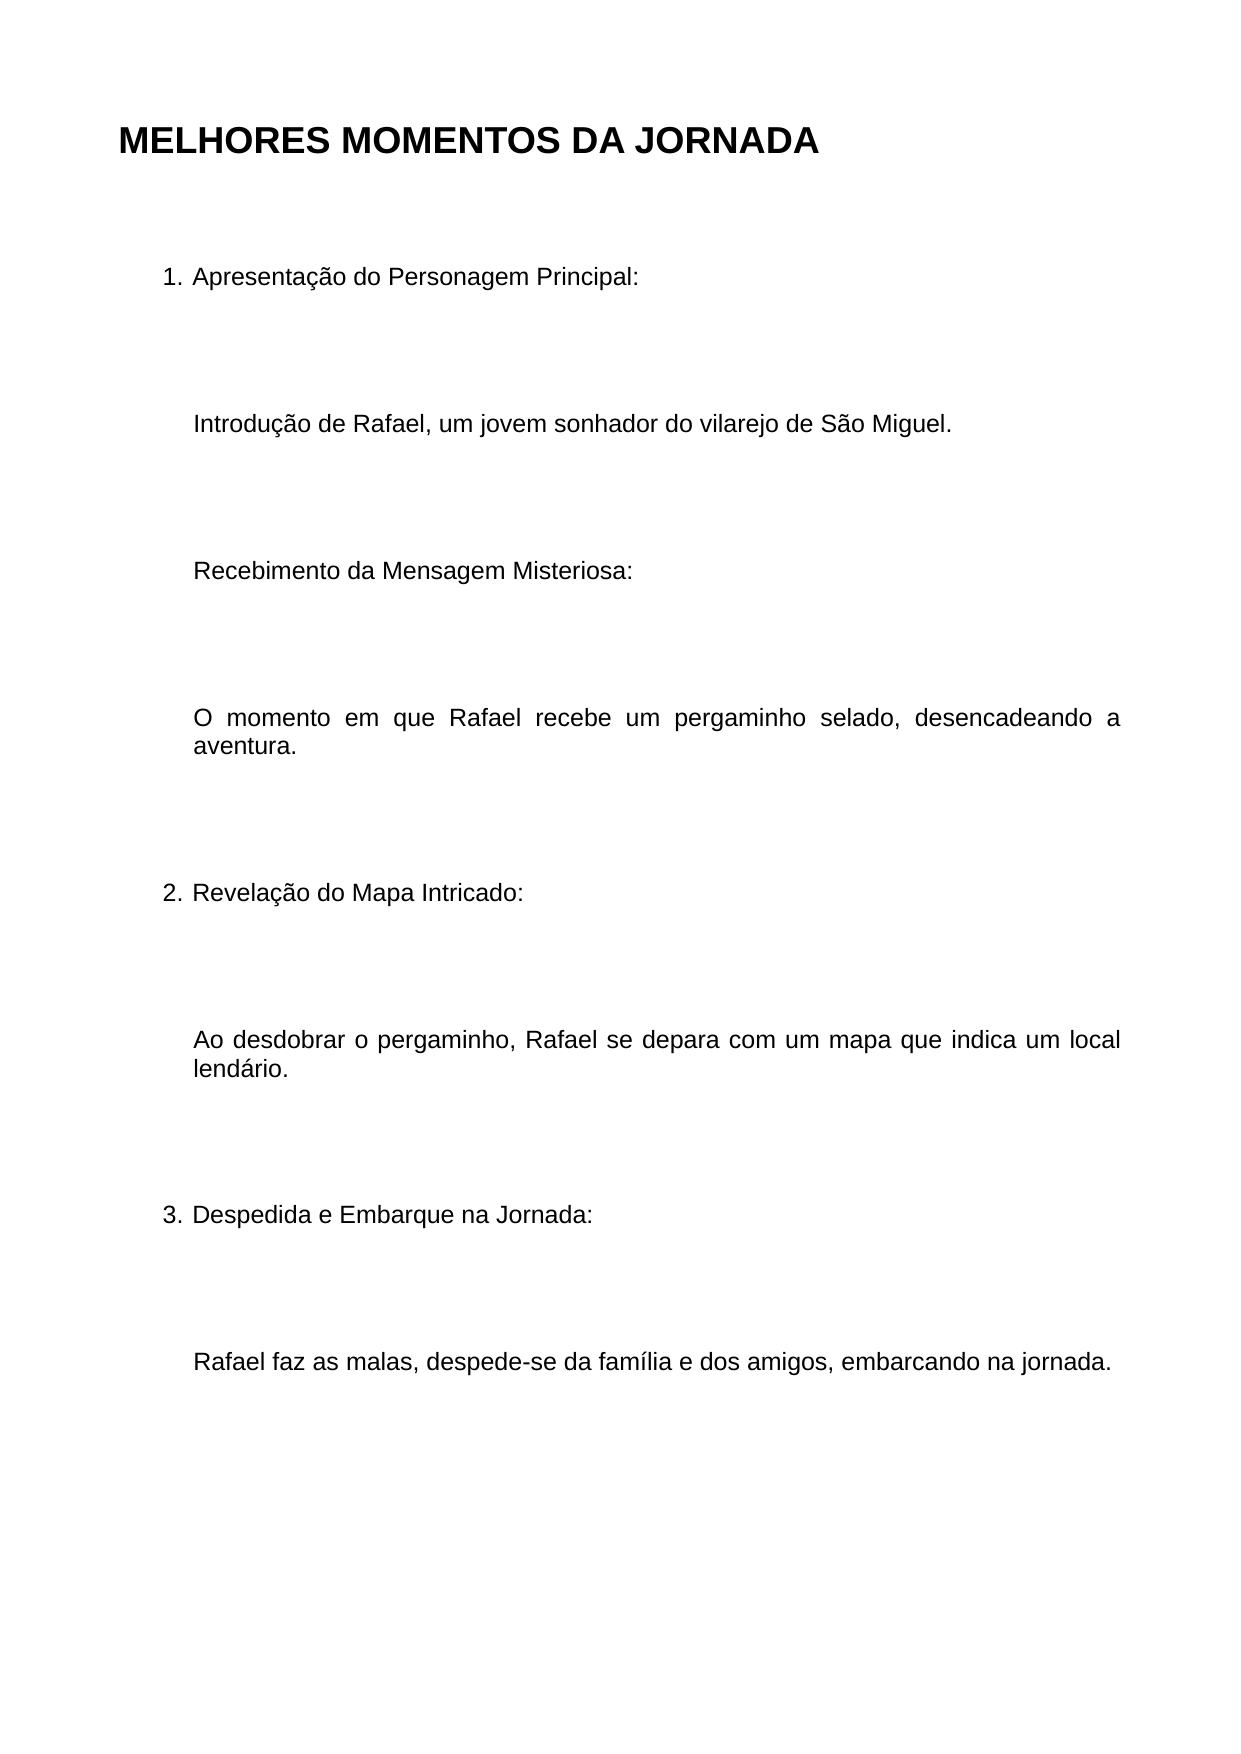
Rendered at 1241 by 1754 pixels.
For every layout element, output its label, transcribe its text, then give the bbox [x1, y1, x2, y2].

subtitle MELHORES MOMENTOS DA JORNADA [118, 118, 1122, 161]
text Introdução de Rafael, um jovem sonhador do vilarejo de São Miguel. [193, 409, 1122, 438]
text O momento em que Rafael recebe um pergaminho selado, desencadeando a aventura. [193, 703, 1122, 760]
text Ao desdobrar o pergaminho, Rafael se depara com um mapa que indica um local lendário. [193, 1025, 1122, 1082]
text Recebimento da Mensagem Misteriosa: [193, 556, 1122, 584]
list Revelação do Mapa Intricado: [162, 878, 1122, 907]
text Rafael faz as malas, despede-se da família e dos amigos, embarcando na jornada. [193, 1347, 1122, 1376]
list Apresentação do Personagem Principal: [162, 262, 1122, 291]
list Despedida e Embarque na Jornada: [162, 1200, 1122, 1229]
